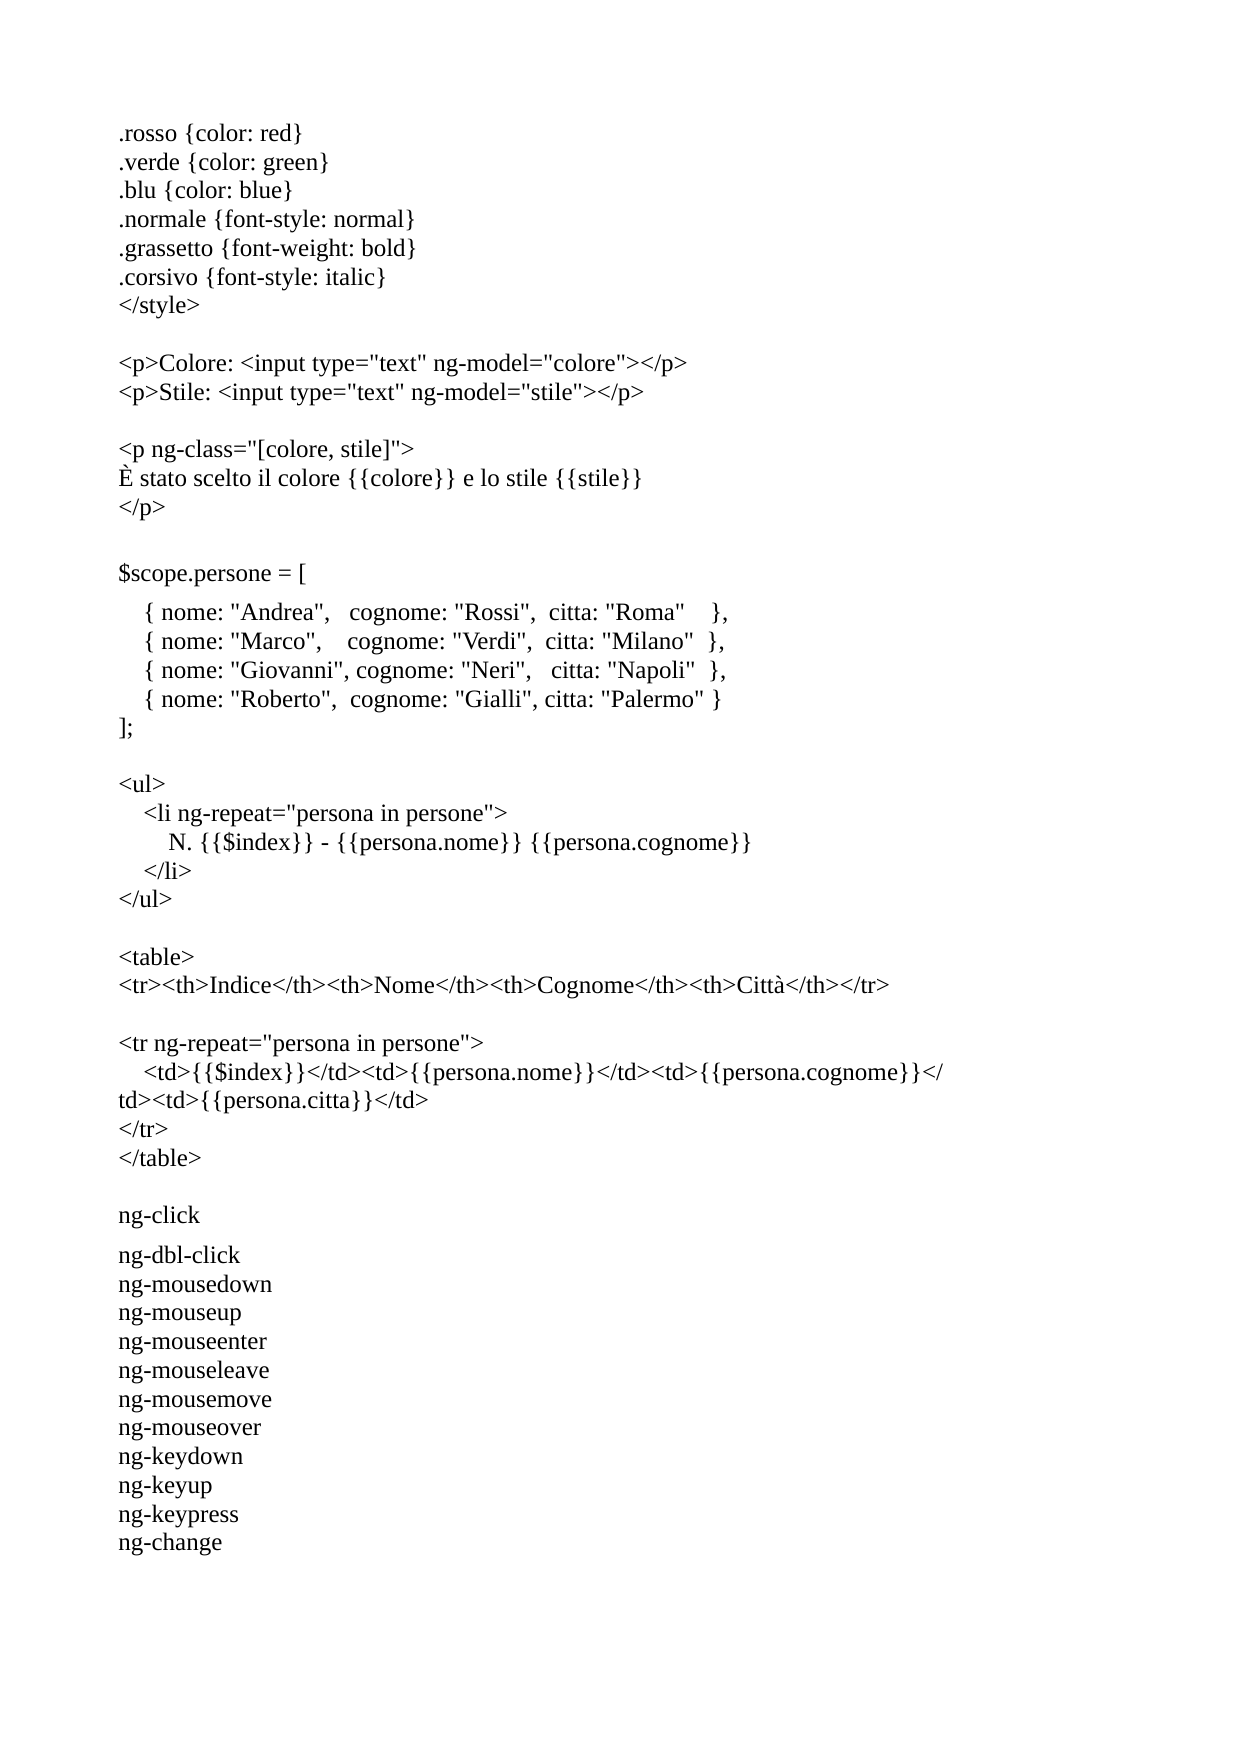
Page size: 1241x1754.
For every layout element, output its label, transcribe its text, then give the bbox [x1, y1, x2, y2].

text </table> [118, 1143, 1122, 1172]
text .blu {color: blue} [118, 176, 1122, 204]
text ng-mouseleave [118, 1355, 1122, 1384]
text .verde {color: green} [118, 147, 1122, 176]
text È stato scelto il colore {{colore}} e lo stile {{stile}} [118, 463, 1122, 492]
text $scope.persone = [ [118, 558, 1122, 587]
text .normale {font-style: normal} [118, 204, 1122, 233]
text { nome: "Marco", cognome: "Verdi", citta: "Milano" }, [118, 626, 1122, 655]
text ng-keydown [118, 1441, 1122, 1470]
text ng-dbl-click [118, 1240, 1122, 1269]
text <p>Stile: <input type="text" ng-model="stile"></p> [118, 377, 1122, 406]
text { nome: "Andrea", cognome: "Rossi", citta: "Roma" }, [118, 597, 1122, 626]
text </style> [118, 291, 1122, 319]
text ng-keyup [118, 1470, 1122, 1499]
text <ul> [118, 769, 1122, 798]
text <tr ng-repeat="persona in persone"> [118, 1028, 1122, 1057]
text <td>{{$index}}</td><td>{{persona.nome}}</td><td>{{persona.cognome}}</td><td>{{persona.citta}}</td> [118, 1057, 1122, 1114]
text { nome: "Giovanni", cognome: "Neri", citta: "Napoli" }, [118, 655, 1122, 684]
text ng-mousemove [118, 1384, 1122, 1412]
text </tr> [118, 1114, 1122, 1143]
text <tr><th>Indice</th><th>Nome</th><th>Cognome</th><th>Città</th></tr> [118, 970, 1122, 999]
text ng-mouseenter [118, 1326, 1122, 1355]
text ng-keypress [118, 1499, 1122, 1527]
text .grassetto {font-weight: bold} [118, 233, 1122, 262]
text ng-mousedown [118, 1269, 1122, 1297]
text .rosso {color: red} [118, 118, 1122, 147]
text .corsivo {font-style: italic} [118, 262, 1122, 291]
text ng-click [118, 1200, 1122, 1229]
text ng-mouseover [118, 1412, 1122, 1441]
text </ul> [118, 884, 1122, 913]
text N. {{$index}} - {{persona.nome}} {{persona.cognome}} [118, 827, 1122, 856]
text </p> [118, 492, 1122, 521]
text <li ng-repeat="persona in persone"> [118, 798, 1122, 827]
text <p ng-class="[colore, stile]"> [118, 434, 1122, 463]
text { nome: "Roberto", cognome: "Gialli", citta: "Palermo" } [118, 684, 1122, 712]
text ]; [118, 712, 1122, 741]
text <p>Colore: <input type="text" ng-model="colore"></p> [118, 348, 1122, 377]
text <table> [118, 942, 1122, 970]
text ng-change [118, 1527, 1122, 1556]
text ng-mouseup [118, 1297, 1122, 1326]
text </li> [118, 856, 1122, 884]
